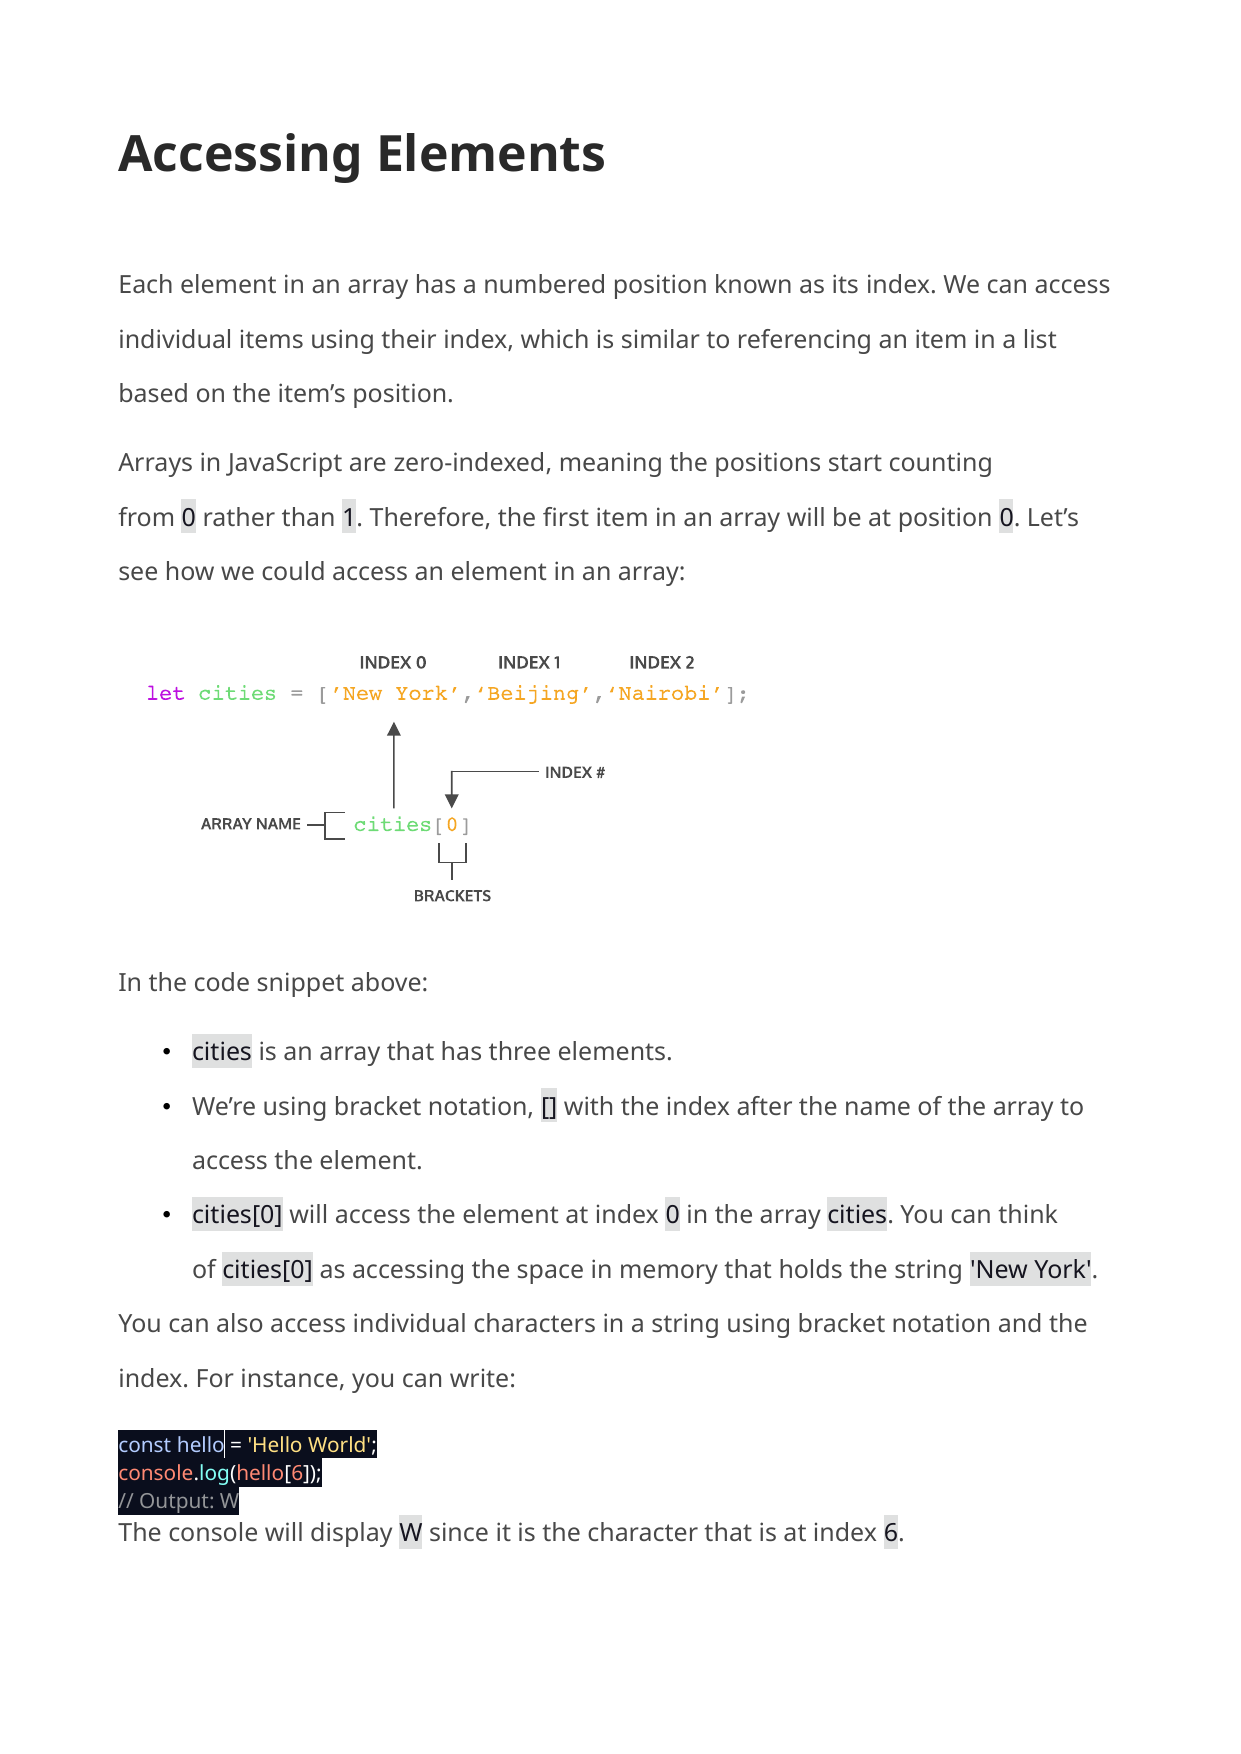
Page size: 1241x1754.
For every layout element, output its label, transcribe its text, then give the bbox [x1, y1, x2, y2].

list cities[0] will access the element at index 0 in the array cities. You can think of cities[0] as accessing the space in memory that holds the string 'New York'. [162, 1197, 1122, 1286]
text Arrays in JavaScript are zero-indexed, meaning the positions start counting from 0 rather than 1. Therefore, the first item in an array will be at position 0. Let’s see how we could access an element in an array: [118, 445, 1122, 588]
list cities is an array that has three elements. [162, 1034, 1122, 1068]
text // Output: W [118, 1487, 1122, 1515]
list We’re using bracket notation, [] with the index after the name of the array to access the element. [162, 1088, 1122, 1177]
text Each element in an array has a numbered position known as its index. We can access individual items using their index, which is similar to referencing an item in a list based on the item’s position. [118, 267, 1122, 410]
text You can also access individual characters in a string using bracket notation and the index. For instance, you can write: [118, 1306, 1122, 1395]
subtitle Accessing Elements [118, 118, 1122, 186]
text The console will display W since it is the character that is at index 6. [118, 1515, 1122, 1549]
text In the code snippet above: [118, 965, 1122, 999]
text const hello = 'Hello World'; [118, 1430, 1122, 1458]
text console.log(hello[6]); [118, 1458, 1122, 1487]
